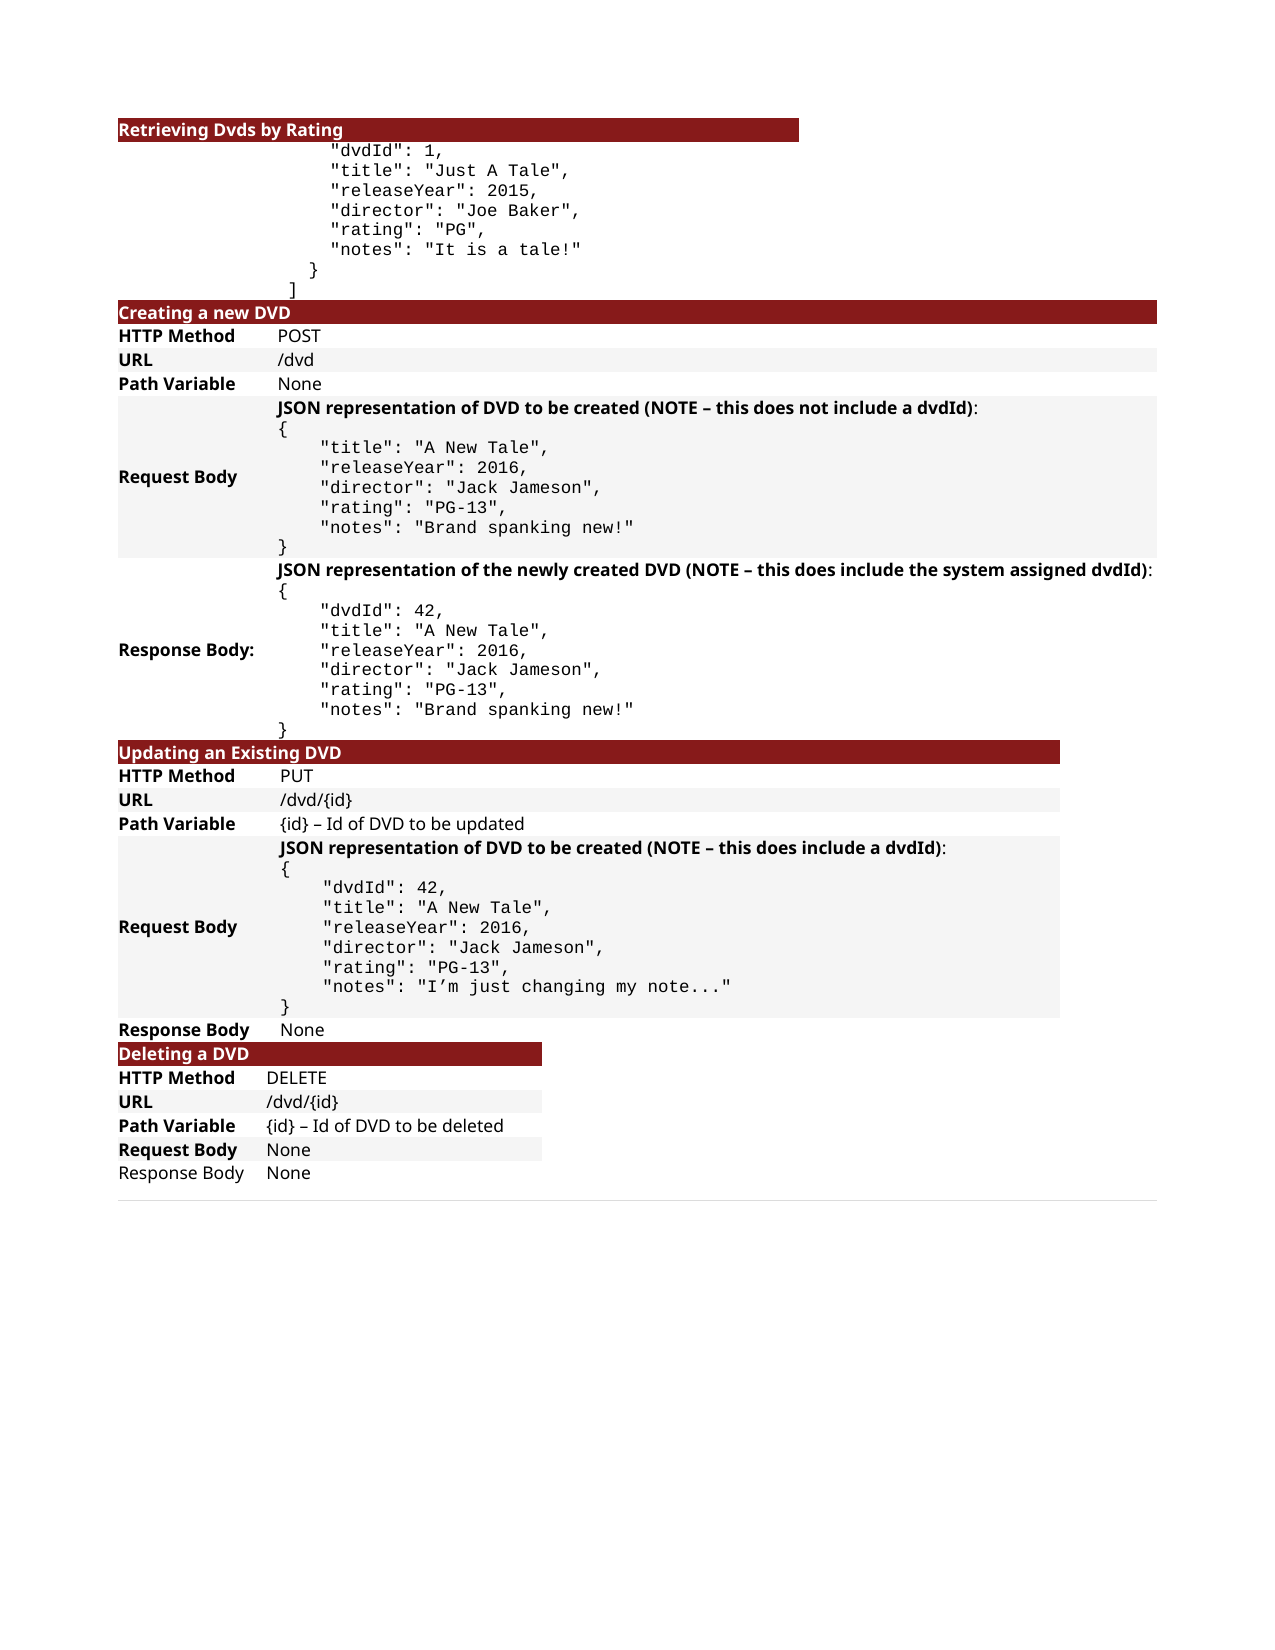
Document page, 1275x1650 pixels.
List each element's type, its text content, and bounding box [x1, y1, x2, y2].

table_cell HTTP Method [118, 324, 277, 348]
table_cell {id} – Id of DVD to be updated [280, 812, 1060, 836]
table_cell JSON representation of DVD to be created (NOTE – this does include a dvdId): { "dvdId": 42, "title": "A New Tale", "releaseYear": 2016, "director": "Jack Jameson", "rating": "PG-13", "notes": "I’m just changing my note..." } [280, 836, 1060, 1018]
table_cell Request Body [118, 1137, 266, 1161]
table_header Updating an Existing DVD [118, 740, 1060, 764]
table_header Retrieving Dvds by Rating [118, 118, 799, 142]
table_cell None [280, 1018, 1060, 1042]
table_cell /dvd/{id} [280, 788, 1060, 812]
table_cell Response Body [118, 1161, 266, 1185]
table_cell Request Body [118, 396, 277, 558]
table_cell "dvdId": 1, "title": "Just A Tale", "releaseYear": 2015, "director": "Joe Baker", "rating": "PG", "notes": "It is a tale!" } ] [288, 142, 799, 300]
table_cell URL [118, 788, 280, 812]
table_cell Path Variable [118, 812, 280, 836]
table_header Deleting a DVD [118, 1042, 542, 1066]
table_cell HTTP Method [118, 1066, 266, 1089]
table_cell {id} – Id of DVD to be deleted [266, 1113, 542, 1137]
table_cell Response Body [118, 1018, 280, 1042]
table_cell Path Variable [118, 372, 277, 396]
table_cell URL [118, 1090, 266, 1113]
table_cell None [266, 1137, 542, 1161]
table_cell Response Body: [118, 558, 277, 740]
table_header Creating a new DVD [118, 300, 1157, 324]
table_cell None [266, 1161, 542, 1185]
table_cell DELETE [266, 1066, 542, 1089]
table_cell Request Body [118, 836, 280, 1018]
table_cell URL [118, 348, 277, 372]
table_cell [118, 142, 287, 300]
table_cell /dvd/{id} [266, 1090, 542, 1113]
table_cell POST [277, 324, 1157, 348]
table_cell PUT [280, 764, 1060, 788]
table_cell HTTP Method [118, 764, 280, 788]
table_cell JSON representation of the newly created DVD (NOTE – this does include the system assigned dvdId): { "dvdId": 42, "title": "A New Tale", "releaseYear": 2016, "director": "Jack Jameson", "rating": "PG-13", "notes": "Brand spanking new!" } [277, 558, 1157, 740]
table_cell /dvd [277, 348, 1157, 372]
table_cell JSON representation of DVD to be created (NOTE – this does not include a dvdId): { "title": "A New Tale", "releaseYear": 2016, "director": "Jack Jameson", "rating": "PG-13", "notes": "Brand spanking new!" } [277, 396, 1157, 558]
table_cell None [277, 372, 1157, 396]
table_cell Path Variable [118, 1113, 266, 1137]
